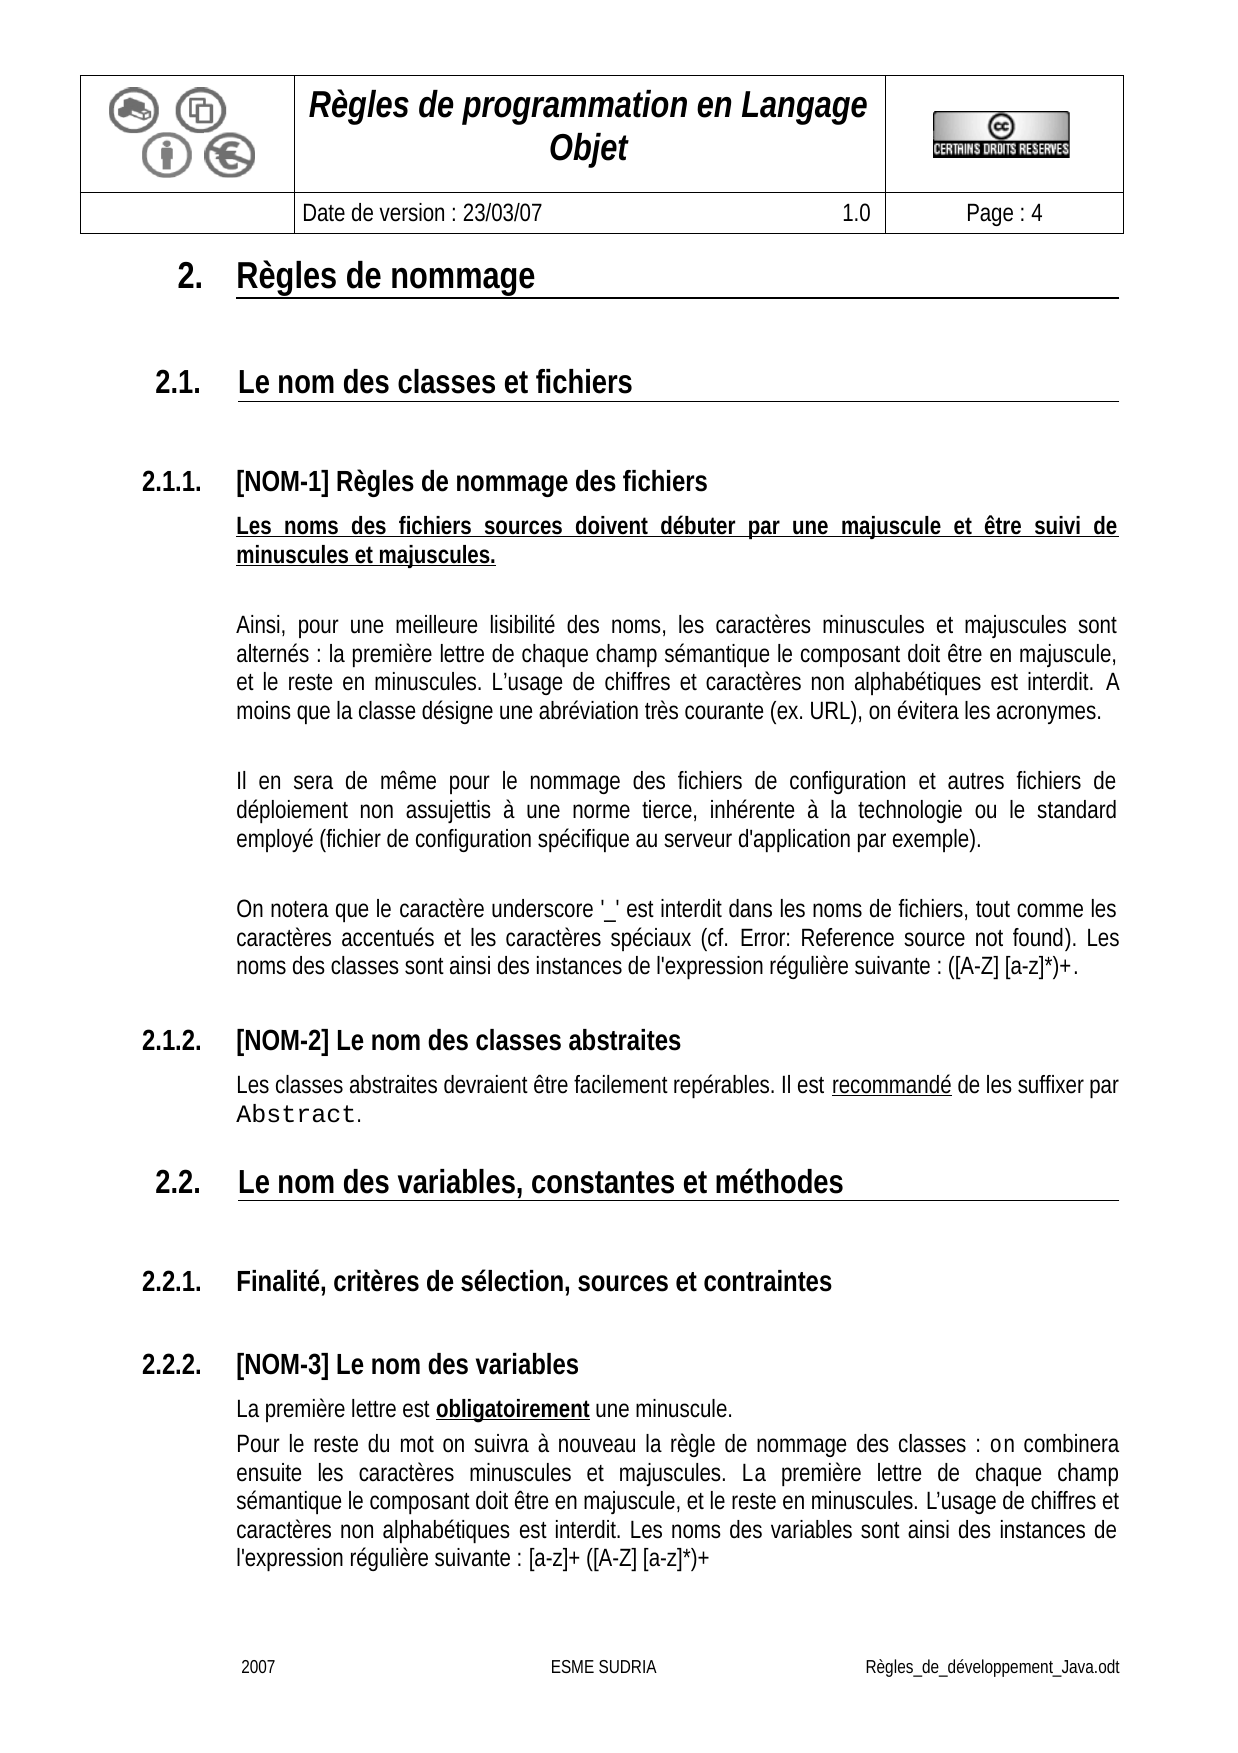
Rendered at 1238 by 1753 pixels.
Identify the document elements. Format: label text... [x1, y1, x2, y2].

text On notera que le caractère underscore '_' est interdit dans les noms de fichiers, tout comme les caractères accentués et les caractères spéciaux (cf. ). Les noms des classes sont ainsi des instances de l'expression régulière suivante : ([A-Z] [a-z]*)+. [236, 894, 1119, 980]
subtitle [NOM-3] Le nom des variables [236, 1347, 1119, 1381]
text Les classes abstraites devraient être facilement repérables. Il est recommandé de les suffixer par Abstract. [236, 1070, 1119, 1129]
subtitle Le nom des variables, constantes et méthodes [238, 1162, 1119, 1200]
subtitle [NOM-1] Règles de nommage des fichiers [236, 464, 1119, 498]
text Les noms des fichiers sources doivent débuter par une majuscule et être suivi de [236, 511, 1119, 536]
subtitle [NOM-2] Le nom des classes abstraites [236, 1023, 1119, 1057]
picture [105, 87, 270, 187]
subtitle Règles de nommage [236, 254, 1119, 297]
text Pour le reste du mot on suivra à nouveau la règle de nommage des classes : on combinera ensuite les caractères minuscules et majuscules. La première lettre de chaque champ sémantique le composant doit être en majuscule, et le reste en minuscules. L’usage de chiffres et caractères non alphabétiques est interdit. Les noms des variables sont ainsi des instances de l'expression régulière suivante : [a-z]+ ([A-Z] [a-z]*)+ [236, 1429, 1119, 1572]
text Il en sera de même pour le nommage des fichiers de configuration et autres fichiers de déploiement non assujettis à une norme tierce, inhérente à la technologie ou le standard employé (fichier de configuration spécifique au serveur d'application par exemple). [236, 766, 1119, 852]
picture [933, 111, 1070, 158]
text minuscules et majuscules. [236, 537, 1119, 568]
subtitle Finalité, critères de sélection, sources et contraintes [236, 1264, 1119, 1297]
text La première lettre est obligatoirement une minuscule. [236, 1394, 1119, 1422]
subtitle Le nom des classes et fichiers [238, 363, 1119, 401]
text Ainsi, pour une meilleure lisibilité des noms, les caractères minuscules et majuscules sont alternés : la première lettre de chaque champ sémantique le composant doit être en majuscule, et le reste en minuscules. L’usage de chiffres et caractères non alphabétiques est interdit. A moins que la classe désigne une abréviation très courante (ex. URL), on évitera les acronymes. [236, 610, 1119, 724]
